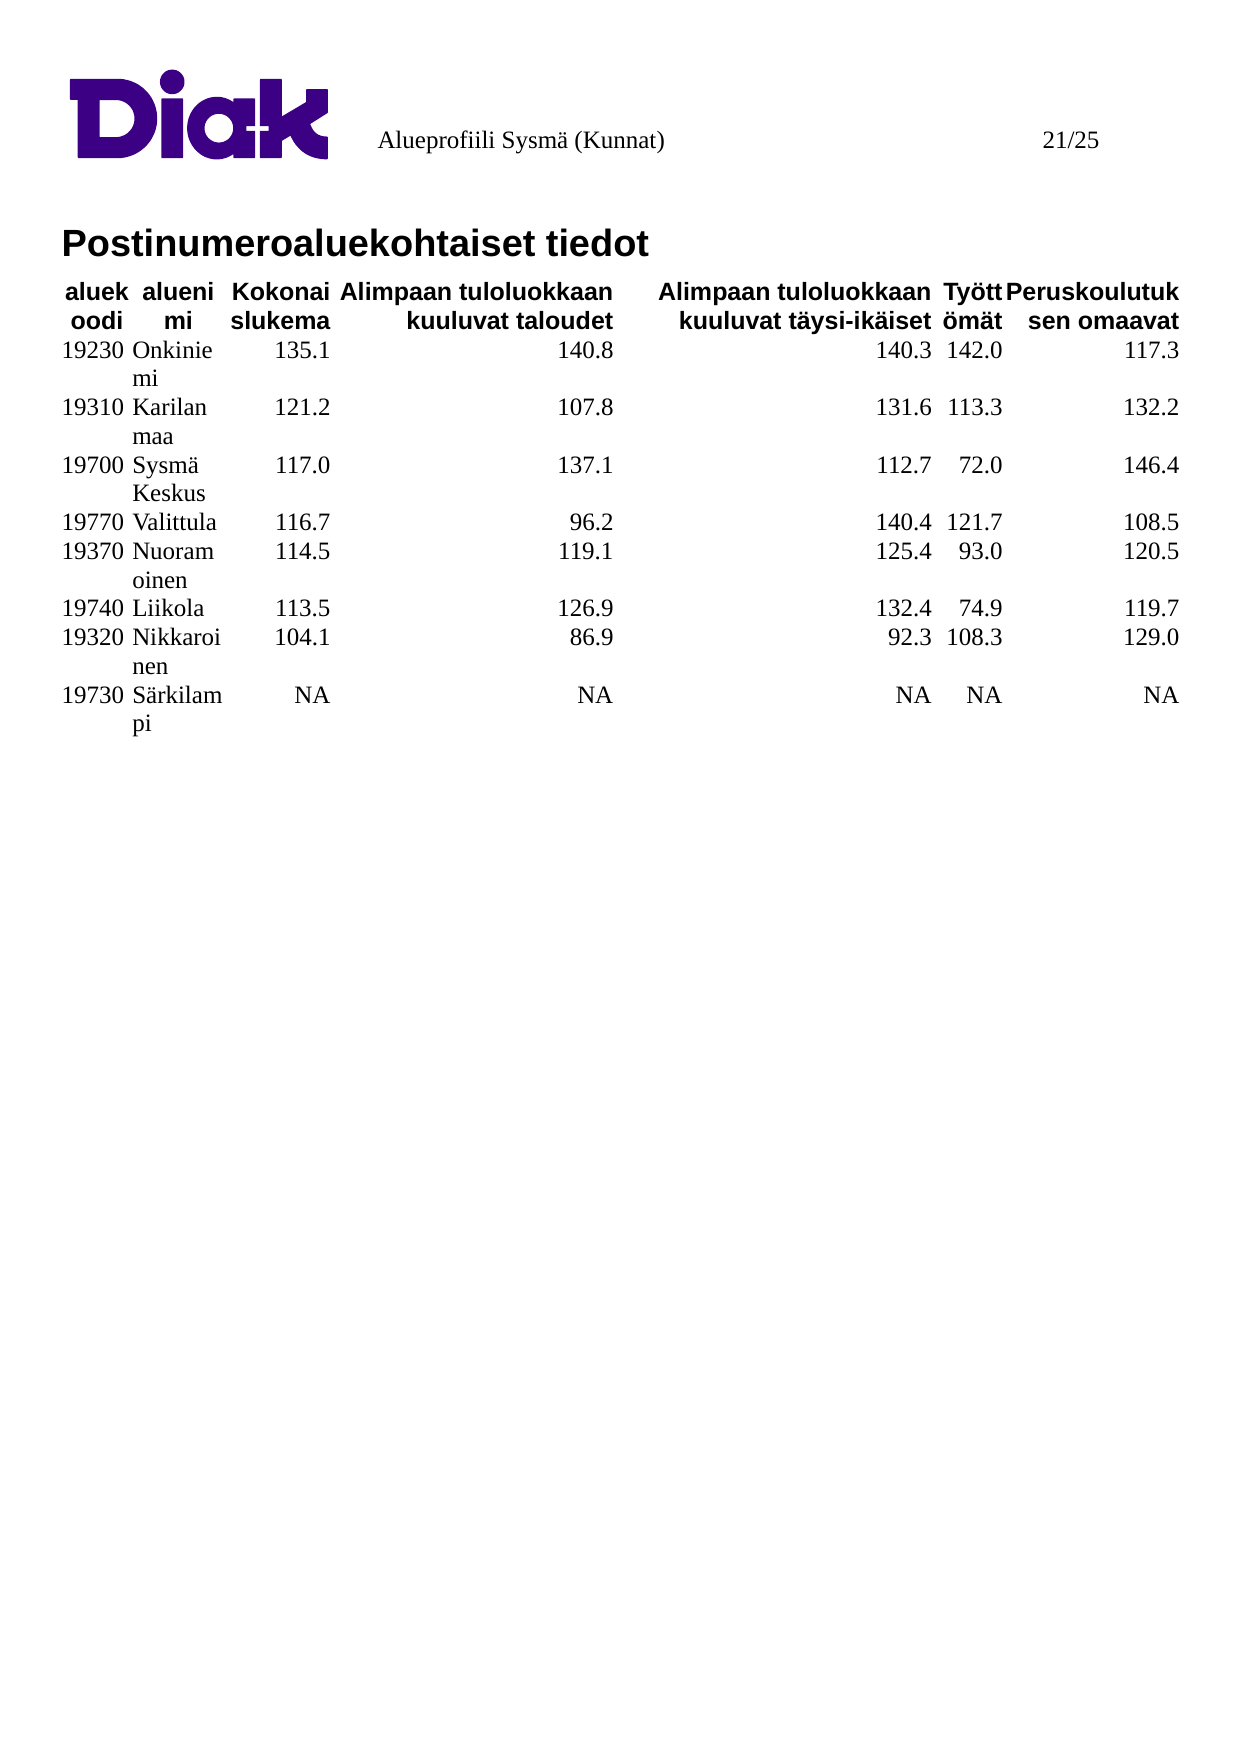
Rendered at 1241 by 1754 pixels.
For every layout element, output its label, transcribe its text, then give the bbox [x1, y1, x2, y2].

table_cell 19370 [61, 536, 132, 593]
table_cell 19740 [61, 594, 132, 622]
table_cell 137.1 [330, 450, 613, 507]
table_cell 121.2 [224, 392, 330, 450]
table_cell 86.9 [330, 622, 613, 680]
table_header Alimpaan tuloluokkaan kuuluvat taloudet [330, 277, 613, 335]
table_cell Nikkaroinen [132, 622, 224, 680]
table_cell NA [1002, 680, 1179, 737]
table_cell 142.0 [931, 335, 1002, 392]
table_cell 113.5 [224, 594, 330, 622]
table_header Peruskoulutuksen omaavat [1002, 277, 1179, 335]
table_cell 116.7 [224, 507, 330, 536]
table_cell 104.1 [224, 622, 330, 680]
table_cell 108.3 [931, 622, 1002, 680]
table_header Alimpaan tuloluokkaan kuuluvat täysi-ikäiset [613, 277, 931, 335]
table_cell 135.1 [224, 335, 330, 392]
table_cell 92.3 [613, 622, 931, 680]
table_cell 119.7 [1002, 594, 1179, 622]
table_cell 74.9 [931, 594, 1002, 622]
table_cell 113.3 [931, 392, 1002, 450]
table_cell 19700 [61, 450, 132, 507]
table_cell Karilanmaa [132, 392, 224, 450]
table_cell 112.7 [613, 450, 931, 507]
table_cell NA [330, 680, 613, 737]
subtitle Postinumeroaluekohtaiset tiedot [61, 221, 1179, 265]
table_cell Särkilampi [132, 680, 224, 737]
table_cell 129.0 [1002, 622, 1179, 680]
table_cell 114.5 [224, 536, 330, 593]
table_cell 131.6 [613, 392, 931, 450]
table_cell 96.2 [330, 507, 613, 536]
table_cell 146.4 [1002, 450, 1179, 507]
table_cell 132.4 [613, 594, 931, 622]
table_cell 125.4 [613, 536, 931, 593]
table_cell 140.3 [613, 335, 931, 392]
table_cell 19320 [61, 622, 132, 680]
table_cell 72.0 [931, 450, 1002, 507]
table_cell Valittula [132, 507, 224, 536]
table_cell Onkiniemi [132, 335, 224, 392]
table_header aluenimi [132, 277, 224, 335]
table_cell NA [224, 680, 330, 737]
table_cell 107.8 [330, 392, 613, 450]
table_cell 19230 [61, 335, 132, 392]
table_cell 120.5 [1002, 536, 1179, 593]
table_cell NA [931, 680, 1002, 737]
table_cell 140.8 [330, 335, 613, 392]
table_cell 117.3 [1002, 335, 1179, 392]
table_cell 19770 [61, 507, 132, 536]
table_cell NA [613, 680, 931, 737]
table_cell 19730 [61, 680, 132, 737]
table_cell Nuoramoinen [132, 536, 224, 593]
table_cell 121.7 [931, 507, 1002, 536]
table_header Työttömät [931, 277, 1002, 335]
table_cell 19310 [61, 392, 132, 450]
table_cell 132.2 [1002, 392, 1179, 450]
table_cell Liikola [132, 594, 224, 622]
table_cell 117.0 [224, 450, 330, 507]
table_cell Sysmä Keskus [132, 450, 224, 507]
table_header Kokonaislukema [224, 277, 330, 335]
table_cell 108.5 [1002, 507, 1179, 536]
table_cell 140.4 [613, 507, 931, 536]
table_cell 119.1 [330, 536, 613, 593]
table_header aluekoodi [61, 277, 132, 335]
table_cell 126.9 [330, 594, 613, 622]
table_cell 93.0 [931, 536, 1002, 593]
